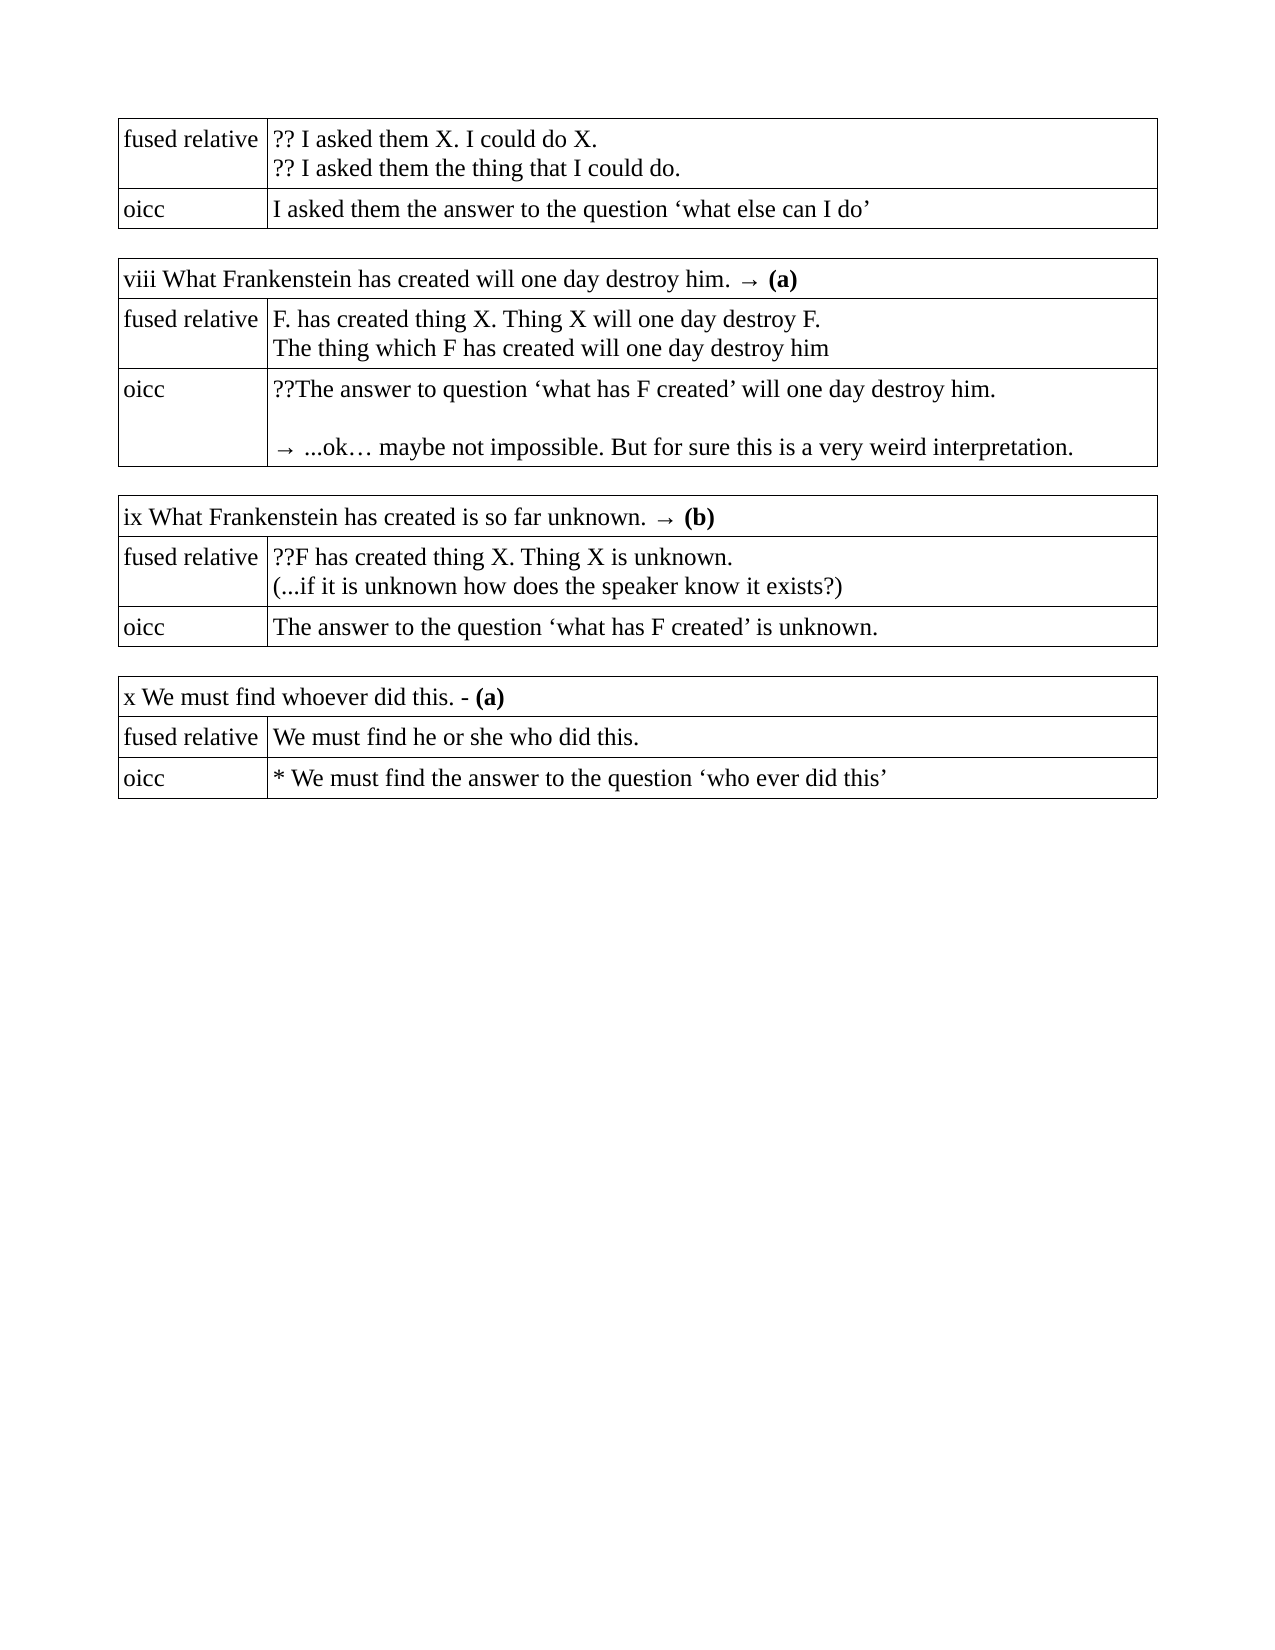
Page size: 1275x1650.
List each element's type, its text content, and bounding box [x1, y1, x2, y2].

table_cell fused relative [119, 119, 267, 188]
table_header ix What Frankenstein has created is so far unknown. → (b) [119, 496, 1157, 536]
table_cell F. has created thing X. Thing X will one day destroy F. The thing which F has created will one day destroy him [268, 299, 1157, 368]
table_cell The answer to the question ‘what has F created’ is unknown. [268, 607, 1157, 646]
table_header viii What Frankenstein has created will one day destroy him. → (a) [119, 259, 1157, 298]
table_cell * We must find the answer to the question ‘who ever did this’ [268, 758, 1157, 798]
table_cell ??The answer to question ‘what has F created’ will one day destroy him. → ...ok… maybe not impossible. But for sure this is a very weird interpretation. [268, 369, 1157, 466]
table_cell I asked them the answer to the question ‘what else can I do’ [268, 189, 1157, 228]
table_cell fused relative [119, 299, 267, 368]
table_cell oicc [119, 607, 267, 646]
table_cell We must find he or she who did this. [268, 717, 1157, 757]
table_cell fused relative [119, 717, 267, 757]
table_cell ??F has created thing X. Thing X is unknown. (...if it is unknown how does the speaker know it exists?) [268, 537, 1157, 606]
table_cell oicc [119, 758, 267, 798]
table_cell oicc [119, 369, 267, 466]
table_header x We must find whoever did this. - (a) [119, 677, 1157, 716]
table_cell oicc [119, 189, 267, 228]
table_cell ?? I asked them X. I could do X. ?? I asked them the thing that I could do. [268, 119, 1157, 188]
table_cell fused relative [119, 537, 267, 606]
